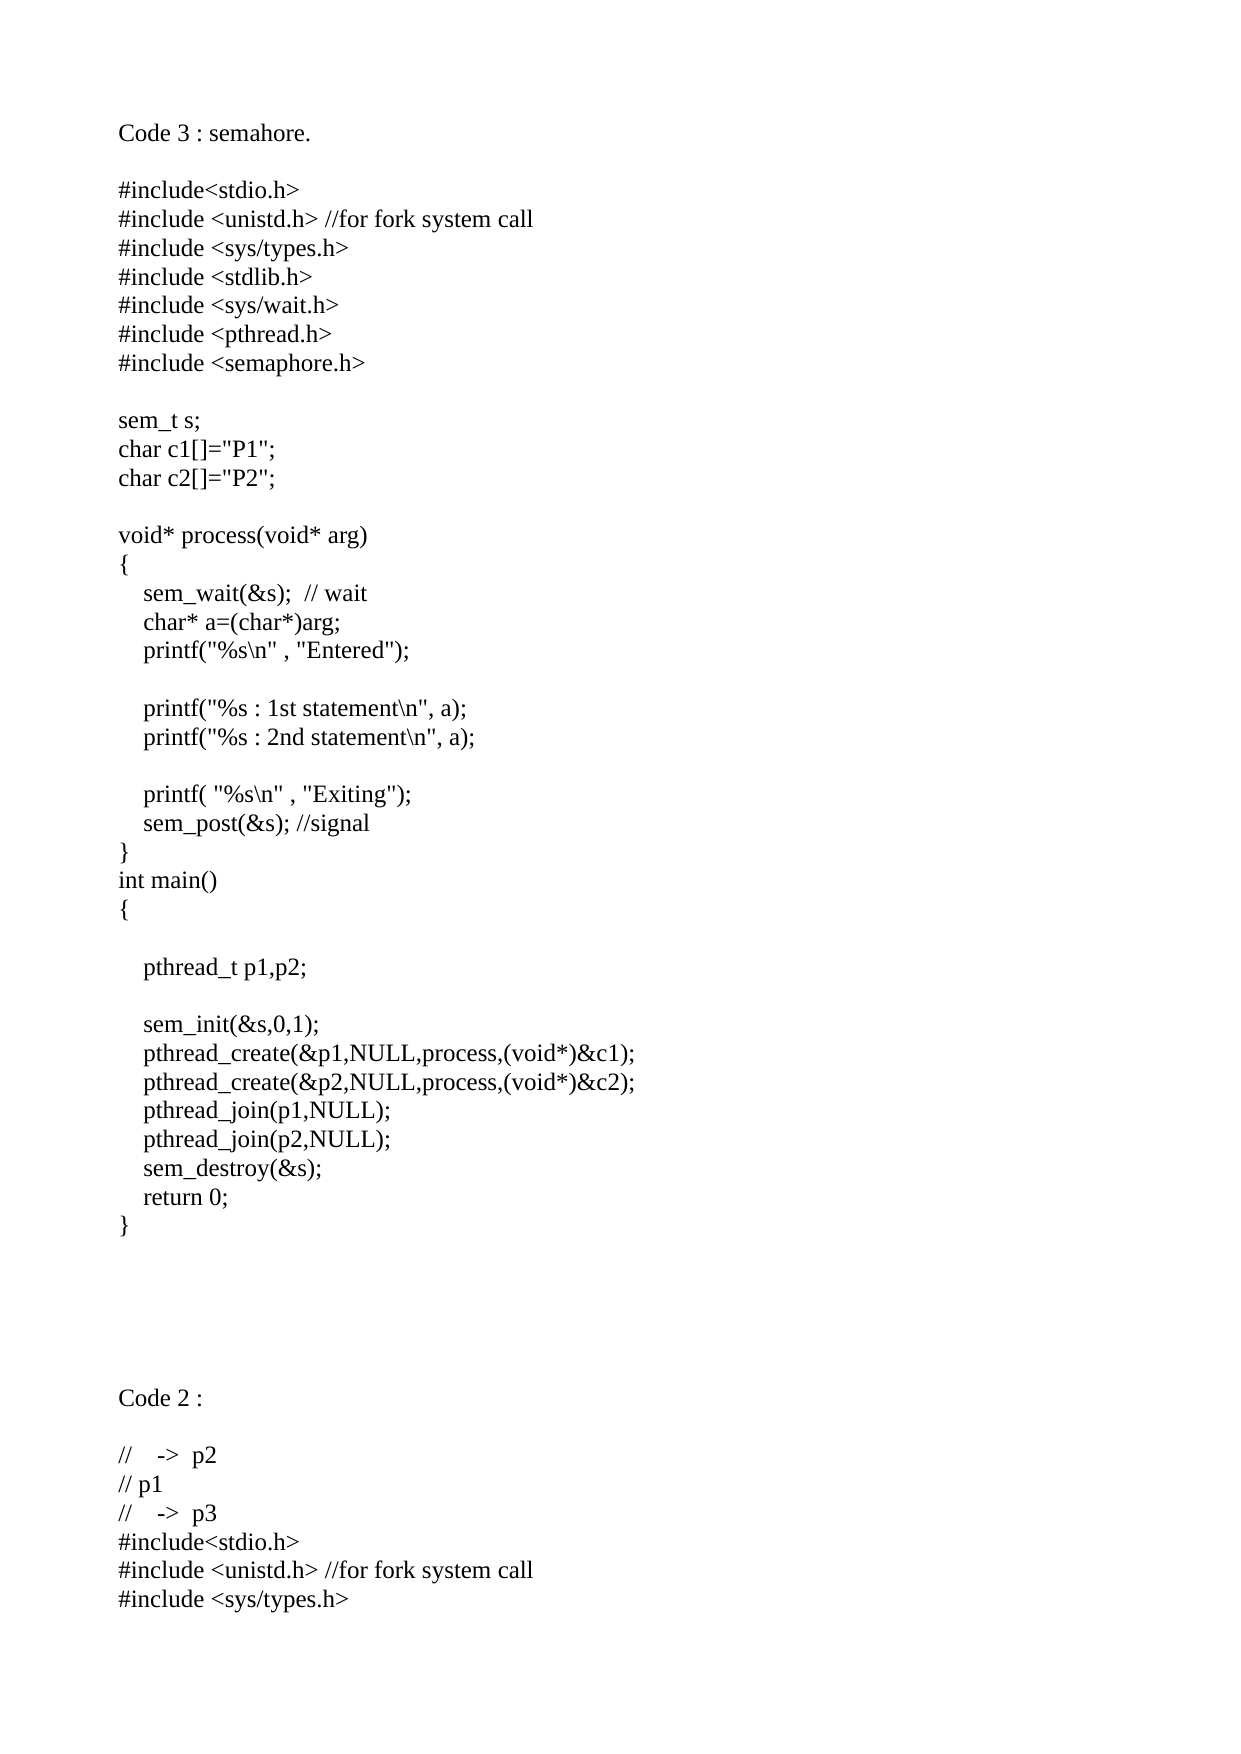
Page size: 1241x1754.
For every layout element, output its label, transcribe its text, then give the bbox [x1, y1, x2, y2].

text printf("%s : 1st statement\n", a); [118, 693, 1122, 722]
text sem_t s; [118, 406, 1122, 434]
text } [118, 837, 1122, 866]
text // p1 [118, 1469, 1122, 1498]
text #include <unistd.h> //for fork system call [118, 204, 1122, 233]
text #include <sys/types.h> [118, 233, 1122, 262]
text sem_init(&s,0,1); [118, 1009, 1122, 1038]
text // -> p3 [118, 1498, 1122, 1527]
text { [118, 894, 1122, 923]
text #include <unistd.h> //for fork system call [118, 1556, 1122, 1584]
text #include <semaphore.h> [118, 348, 1122, 377]
text { [118, 549, 1122, 578]
text pthread_create(&p2,NULL,process,(void*)&c2); [118, 1067, 1122, 1096]
text sem_post(&s); //signal [118, 808, 1122, 837]
text printf( "%s\n" , "Exiting"); [118, 779, 1122, 808]
text char c2[]="P2"; [118, 463, 1122, 492]
text sem_destroy(&s); [118, 1153, 1122, 1182]
text return 0; [118, 1182, 1122, 1211]
text #include<stdio.h> [118, 176, 1122, 204]
text int main() [118, 866, 1122, 894]
text char c1[]="P1"; [118, 434, 1122, 463]
text pthread_join(p1,NULL); [118, 1096, 1122, 1124]
text #include<stdio.h> [118, 1527, 1122, 1556]
text void* process(void* arg) [118, 521, 1122, 549]
text printf("%s\n" , "Entered"); [118, 636, 1122, 664]
text pthread_join(p2,NULL); [118, 1124, 1122, 1153]
text // -> p2 [118, 1441, 1122, 1469]
text #include <pthread.h> [118, 319, 1122, 348]
text printf("%s : 2nd statement\n", a); [118, 722, 1122, 751]
text pthread_t p1,p2; [118, 952, 1122, 981]
text sem_wait(&s); // wait [118, 578, 1122, 607]
text } [118, 1211, 1122, 1239]
text #include <sys/wait.h> [118, 291, 1122, 319]
text #include <sys/types.h> [118, 1584, 1122, 1613]
text Code 3 : semahore. [118, 118, 1122, 147]
text Code 2 : [118, 1383, 1122, 1412]
text pthread_create(&p1,NULL,process,(void*)&c1); [118, 1038, 1122, 1067]
text char* a=(char*)arg; [118, 607, 1122, 636]
text #include <stdlib.h> [118, 262, 1122, 291]
